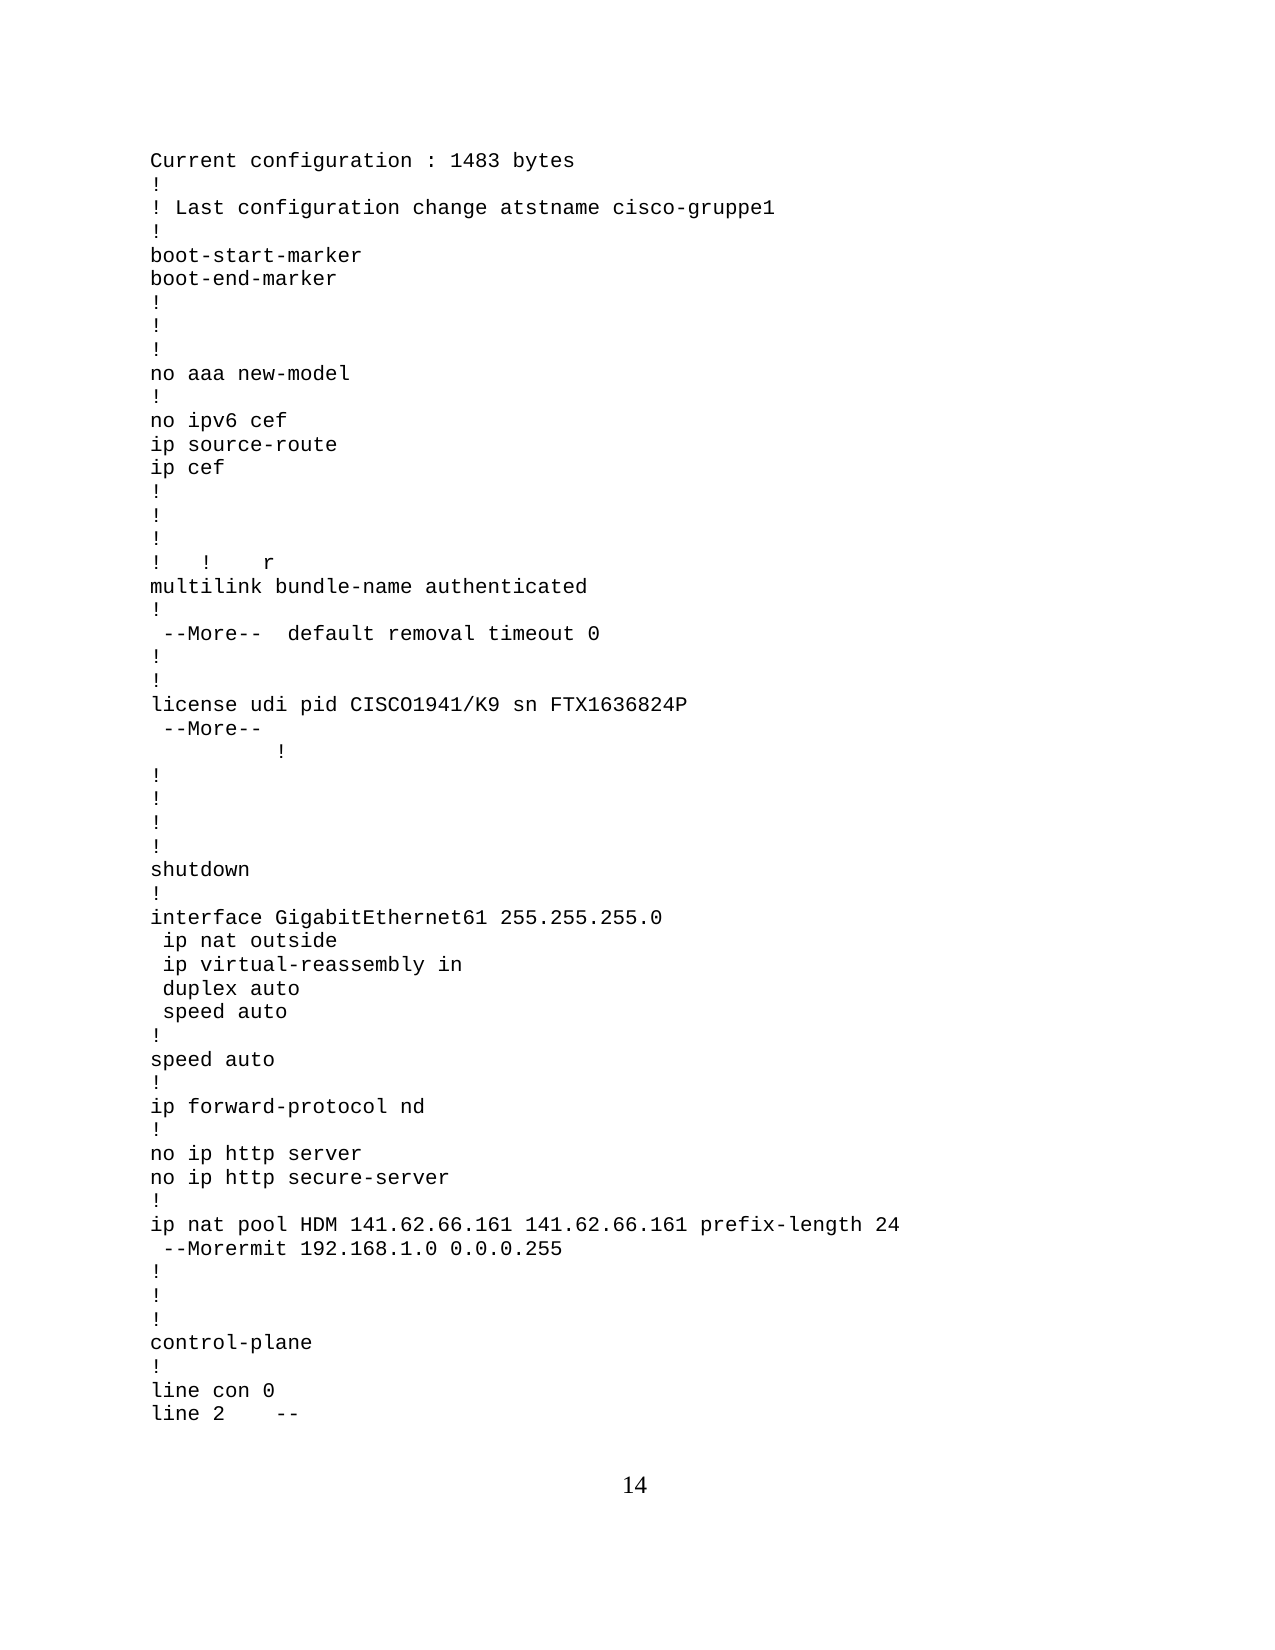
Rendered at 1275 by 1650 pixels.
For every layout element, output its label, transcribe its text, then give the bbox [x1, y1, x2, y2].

text ! [150, 174, 1125, 197]
text duplex auto [150, 978, 1125, 1001]
text speed auto [150, 1001, 1125, 1025]
text ! [150, 339, 1125, 363]
text ! [150, 221, 1125, 244]
text ip virtual-reassembly in [150, 954, 1125, 978]
text ! [150, 788, 1125, 812]
text boot-start-marker [150, 244, 1125, 268]
text ! [150, 316, 1125, 339]
text ip nat pool HDM 141.62.66.161 141.62.66.161 prefix-length 24 [150, 1214, 1125, 1238]
text ! [150, 481, 1125, 505]
text ! [150, 647, 1125, 670]
text ! [150, 765, 1125, 788]
text ! [150, 1309, 1125, 1332]
text ! [150, 670, 1125, 694]
text ! [150, 1119, 1125, 1143]
text ! [150, 505, 1125, 528]
text line con 0 line 2 -- [150, 1379, 1125, 1427]
text ! [150, 1072, 1125, 1096]
text ! ! ! r [150, 528, 1125, 576]
text ! Last configuration change atstname cisco-gruppe1 [150, 197, 1125, 221]
text ! [150, 292, 1125, 316]
text multilink bundle-name authenticated [150, 576, 1125, 599]
text interface GigabitEthernet61 255.255.255.0 [150, 907, 1125, 930]
text ! [150, 1285, 1125, 1309]
text no ip http secure-server [150, 1167, 1125, 1190]
text no aaa new-model [150, 363, 1125, 386]
text --Morermit 192.168.1.0 0.0.0.255 [150, 1238, 1125, 1261]
text ! [150, 812, 1125, 836]
text ! [150, 1261, 1125, 1285]
text control-plane ! [150, 1332, 1125, 1379]
text ip source-route [150, 434, 1125, 457]
text ip nat outside [150, 930, 1125, 954]
text ip forward-protocol nd [150, 1096, 1125, 1119]
text no ipv6 cef [150, 410, 1125, 434]
text ! shutdown [150, 836, 1125, 883]
text --More-- default removal timeout 0 [150, 623, 1125, 647]
text Current configuration : 1483 bytes [150, 150, 1125, 174]
text ! [150, 741, 1125, 765]
text license udi pid CISCO1941/K9 sn FTX1636824P [150, 694, 1125, 717]
text ! [150, 386, 1125, 410]
text --More-- [150, 717, 1125, 741]
text ip cef [150, 457, 1125, 481]
text no ip http server [150, 1143, 1125, 1167]
text boot-end-marker [150, 268, 1125, 292]
text ! [150, 883, 1125, 907]
text ! [150, 1190, 1125, 1214]
text ! [150, 599, 1125, 623]
text ! speed auto [150, 1025, 1125, 1072]
